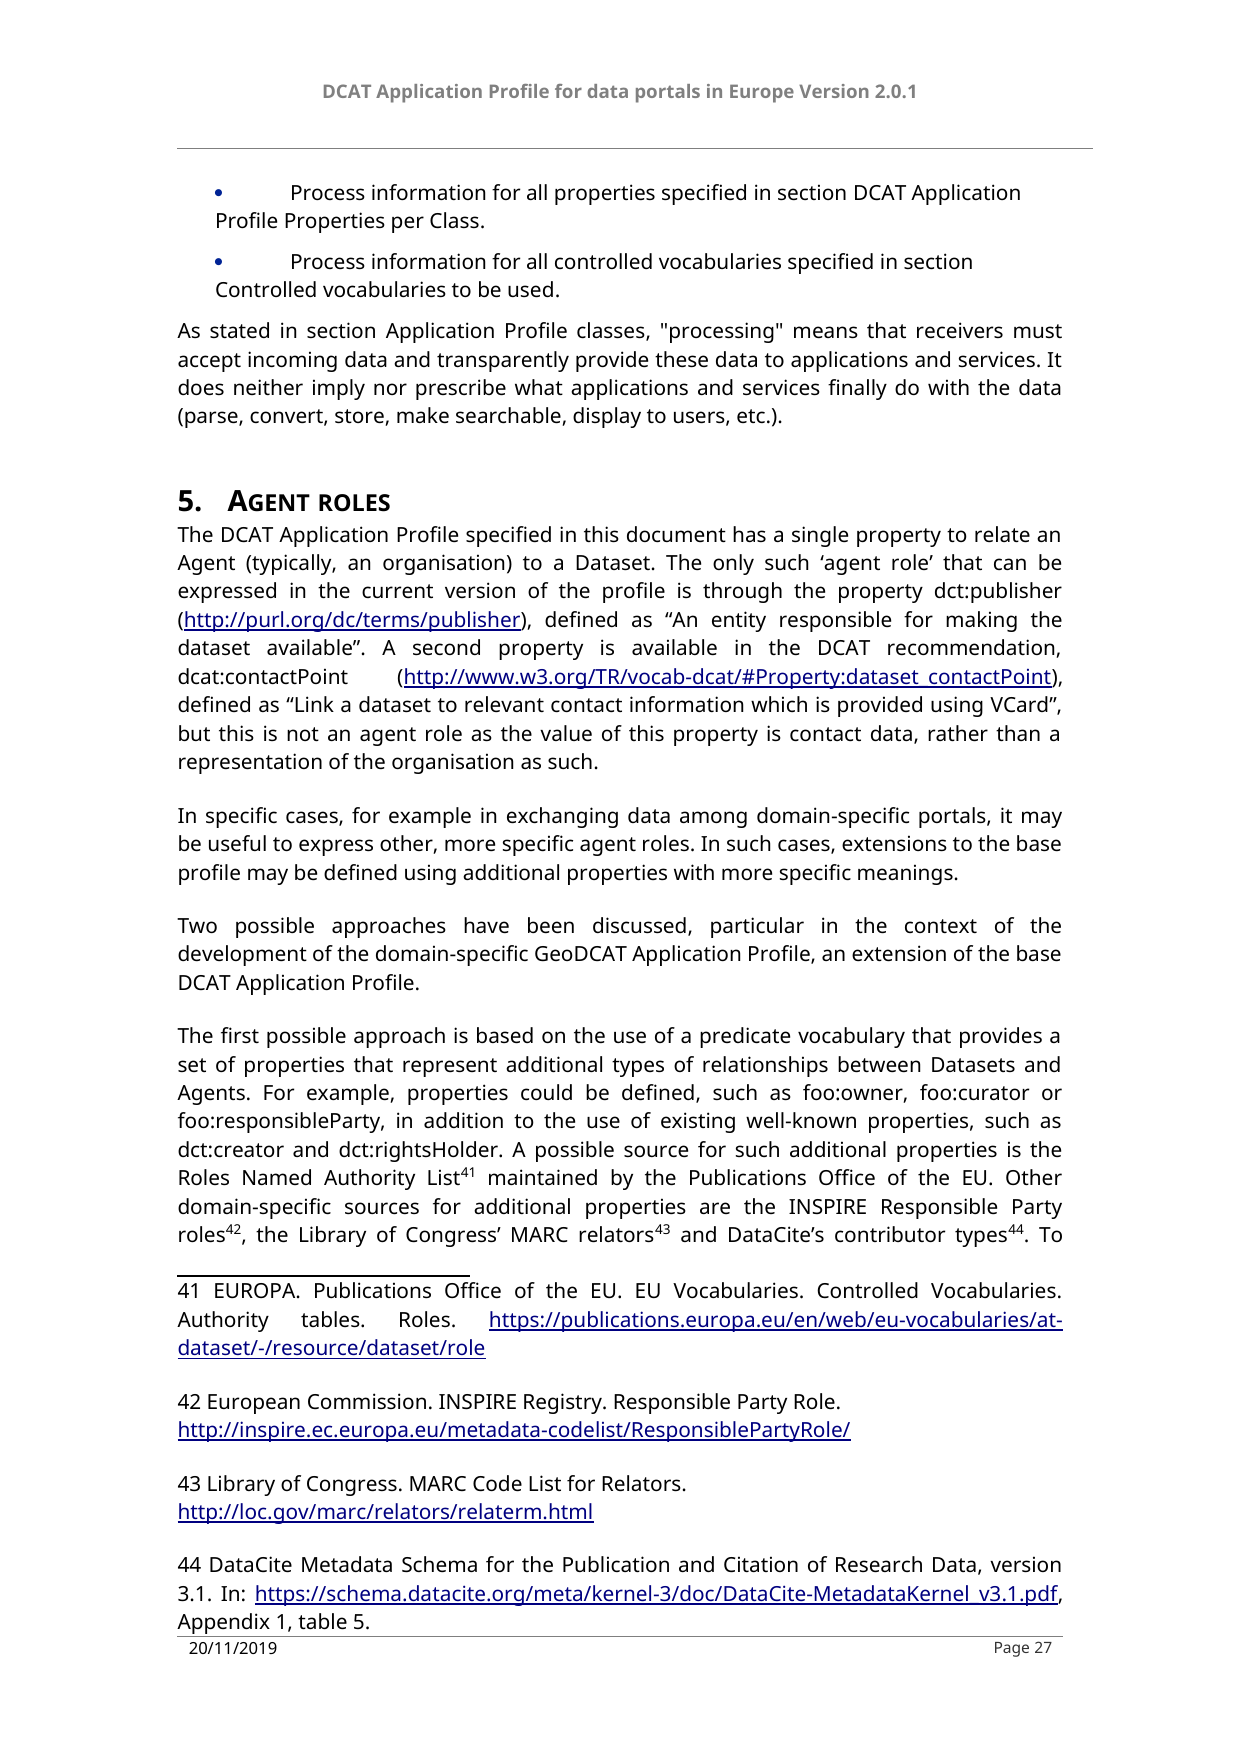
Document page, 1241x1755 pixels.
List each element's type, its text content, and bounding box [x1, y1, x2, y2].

subtitle Agent roles [177, 480, 1063, 520]
text European Commission. INSPIRE Registry. Responsible Party Role. http://inspire.ec.europa.eu/metadata-codelist/ResponsiblePartyRole/ [177, 1387, 1063, 1444]
text As stated in section 3, "processing" means that receivers must accept incoming data and transparently provide these data to applications and services. It does neither imply nor prescribe what applications and services finally do with the data (parse, convert, store, make searchable, display to users, etc.). [177, 316, 1063, 430]
list Process information for all controlled vocabularies specified in section 5.2. [215, 247, 1063, 304]
text Two possible approaches have been discussed, particular in the context of the development of the domain-specific GeoDCAT Application Profile, an extension of the base DCAT Application Profile. [177, 911, 1063, 996]
list Process information for all properties specified in section 4. [215, 178, 1063, 234]
text EUROPA. Publications Office of the EU. EU Vocabularies. Controlled Vocabularies. Authority tables. Roles. https://publications.europa.eu/en/web/eu-vocabularies/at-dataset/-/resource/dataset/role [177, 1277, 1063, 1362]
text In specific cases, for example in exchanging data among domain-specific portals, it may be useful to express other, more specific agent roles. In such cases, extensions to the base profile may be defined using additional properties with more specific meanings. [177, 801, 1063, 886]
text The DCAT Application Profile specified in this document has a single property to relate an Agent (typically, an organisation) to a Dataset. The only such ‘agent role’ that can be expressed in the current version of the profile is through the property dct:publisher (http://purl.org/dc/terms/publisher), defined as “An entity responsible for making the dataset available”. A second property is available in the DCAT recommendation, dcat:contactPoint (http://www.w3.org/TR/vocab-dcat/#Property:dataset_contactPoint), defined as “Link a dataset to relevant contact information which is provided using VCard”, but this is not an agent role as the value of this property is contact data, rather than a representation of the organisation as such. [177, 520, 1063, 776]
text Library of Congress. MARC Code List for Relators. http://loc.gov/marc/relators/relaterm.html [177, 1469, 1063, 1526]
text The first possible approach is based on the use of a predicate vocabulary that provides a set of properties that represent additional types of relationships between Datasets and Agents. For example, properties could be defined, such as foo:owner, foo:curator or foo:responsibleParty, in addition to the use of existing well-known properties, such as dct:creator and dct:rightsHolder. A possible source for such additional properties is the Roles Named Authority List maintained by the Publications Office of the EU. Other domain-specific sources for additional properties are the INSPIRE Responsible Party roles, the Library of Congress’ MARC relators and DataCite’s contributor types. To enable the use of such properties, they must be defined as RDF properties with URIs in a well-managed namespace. [177, 1021, 1063, 1249]
text DataCite Metadata Schema for the Publication and Citation of Research Data, version 3.1. In: https://schema.datacite.org/meta/kernel-3/doc/DataCite-MetadataKernel_v3.1.pdf, Appendix 1, table 5. [177, 1551, 1063, 1636]
